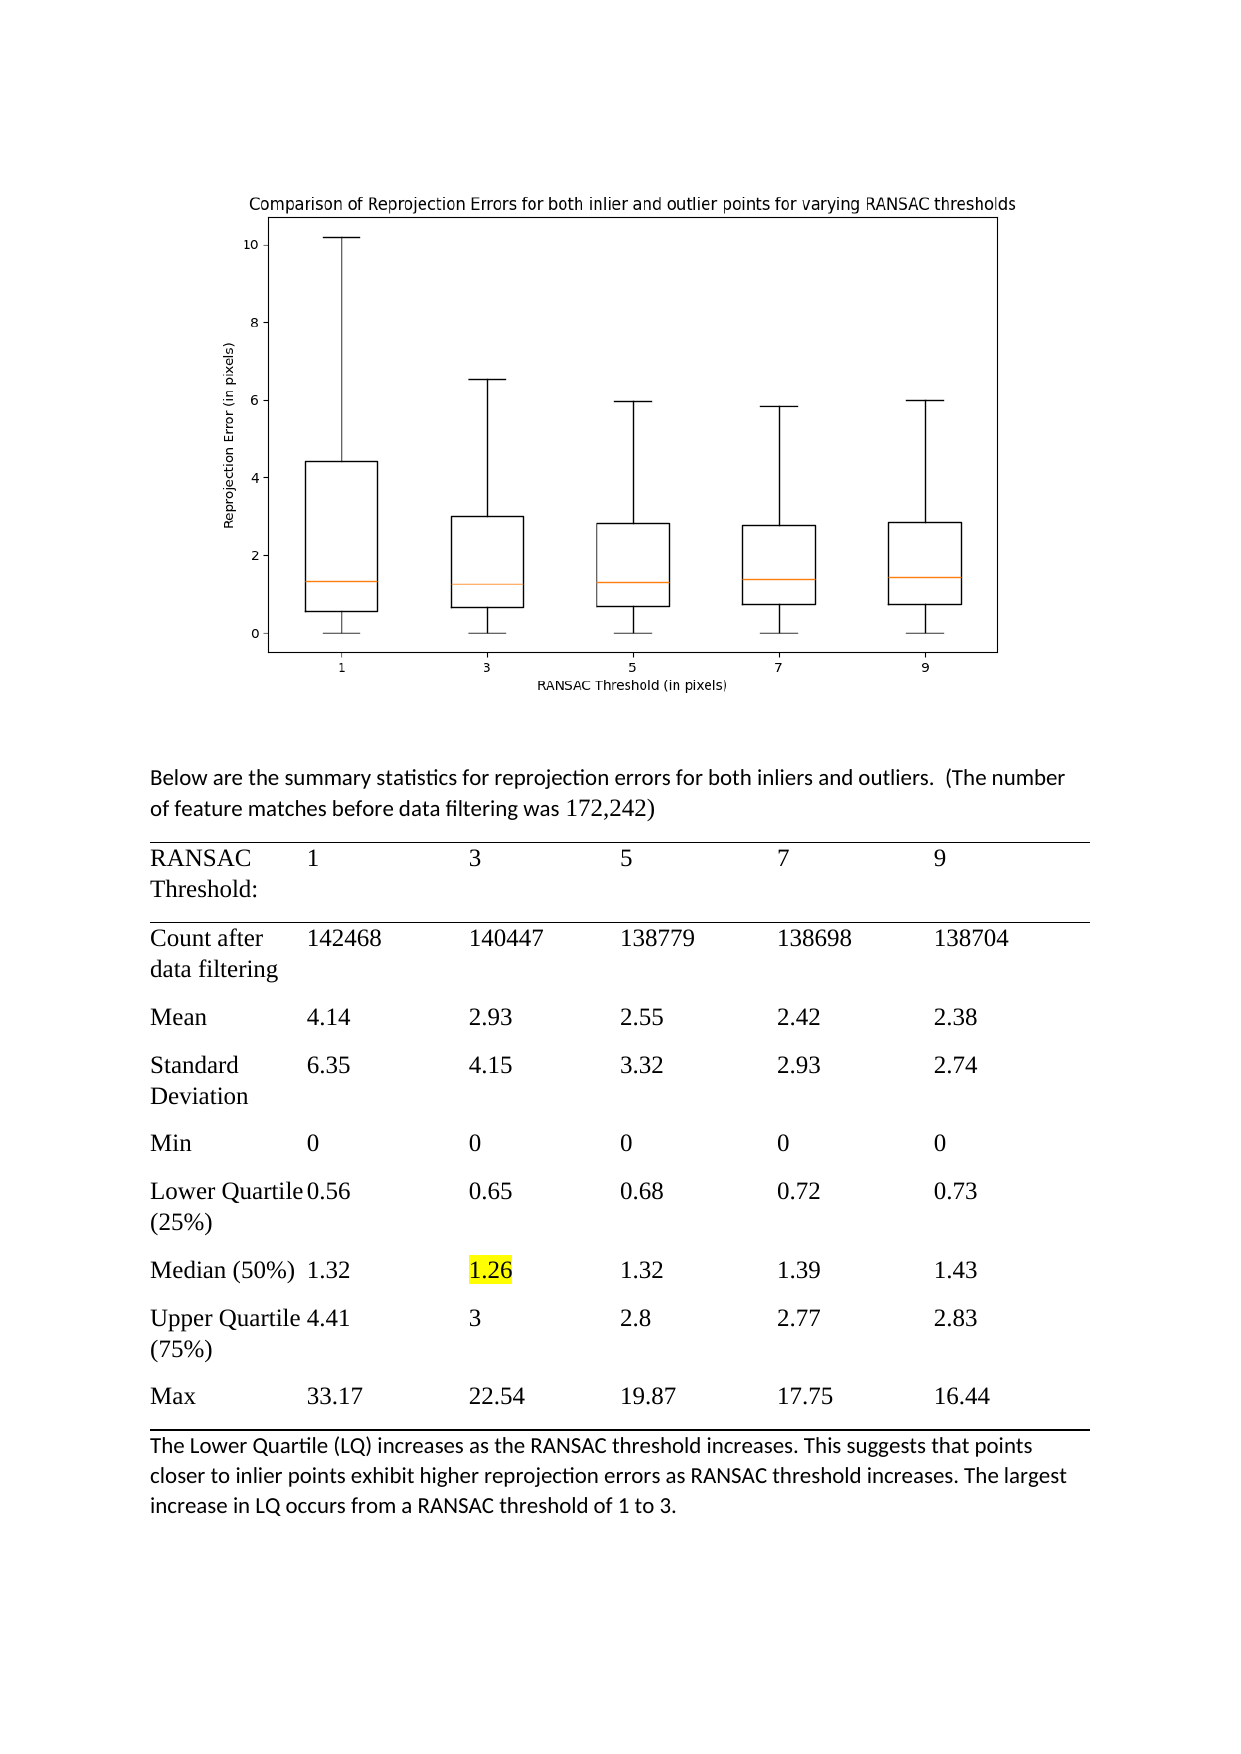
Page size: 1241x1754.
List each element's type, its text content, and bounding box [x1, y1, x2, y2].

table_cell 138704 [934, 923, 1090, 1002]
table_cell 1.26 [469, 1255, 620, 1303]
table_cell 140447 [469, 923, 620, 1002]
table_cell 2.42 [777, 1002, 933, 1050]
table_header 3 [469, 843, 620, 922]
table_cell Count after data filtering [150, 923, 307, 1002]
table_cell 0.65 [469, 1176, 620, 1255]
table_cell 4.15 [469, 1050, 620, 1128]
picture [150, 150, 1091, 714]
table_cell 2.55 [620, 1002, 777, 1050]
table_cell 0 [777, 1129, 933, 1176]
table_cell 1.32 [620, 1255, 777, 1303]
table_cell 138779 [620, 923, 777, 1002]
table_header RANSAC Threshold: [150, 843, 307, 922]
table_header 7 [777, 843, 933, 922]
table_cell 1.32 [307, 1255, 469, 1303]
table_cell 16.44 [934, 1381, 1090, 1429]
table_cell 0.72 [777, 1176, 933, 1255]
table_header 1 [307, 843, 469, 922]
table_cell Min [150, 1129, 307, 1176]
table_cell Standard Deviation [150, 1050, 307, 1128]
table_cell 4.41 [307, 1303, 469, 1381]
table_cell 2.93 [777, 1050, 933, 1128]
text The Lower Quartile (LQ) increases as the RANSAC threshold increases. This suggests that points closer to inlier points exhibit higher reprojection errors as RANSAC threshold increases. The largest increase in LQ occurs from a RANSAC threshold of 1 to 3. [150, 1431, 1090, 1519]
table_cell 2.77 [777, 1303, 933, 1381]
table_cell 1.43 [934, 1255, 1090, 1303]
table_cell 2.8 [620, 1303, 777, 1381]
table_cell 3.32 [620, 1050, 777, 1128]
table_cell 4.14 [307, 1002, 469, 1050]
table_cell Upper Quartile (75%) [150, 1303, 307, 1381]
table_cell 2.38 [934, 1002, 1090, 1050]
table_cell 0 [620, 1129, 777, 1176]
table_cell Lower Quartile (25%) [150, 1176, 307, 1255]
text Below are the summary statistics for reprojection errors for both inliers and outliers. (The number of feature matches before data filtering was 172,242) [150, 763, 1090, 822]
table_cell 0.73 [934, 1176, 1090, 1255]
table_cell 2.83 [934, 1303, 1090, 1381]
table_cell 33.17 [307, 1381, 469, 1429]
table_cell 2.93 [469, 1002, 620, 1050]
table_cell 0 [307, 1129, 469, 1176]
table_header 9 [934, 843, 1090, 922]
table_cell 0 [934, 1129, 1090, 1176]
table_cell 6.35 [307, 1050, 469, 1128]
table_cell 138698 [777, 923, 933, 1002]
table_cell 3 [469, 1303, 620, 1381]
table_cell 22.54 [469, 1381, 620, 1429]
table_cell 1.39 [777, 1255, 933, 1303]
table_cell 0 [469, 1129, 620, 1176]
table_cell Max [150, 1381, 307, 1429]
table_cell 19.87 [620, 1381, 777, 1429]
table_header 5 [620, 843, 777, 922]
table_cell 2.74 [934, 1050, 1090, 1128]
table_cell 0.56 [307, 1176, 469, 1255]
table_cell 142468 [307, 923, 469, 1002]
table_cell 17.75 [777, 1381, 933, 1429]
table_cell Mean [150, 1002, 307, 1050]
table_cell 0.68 [620, 1176, 777, 1255]
table_cell Median (50%) [150, 1255, 307, 1303]
